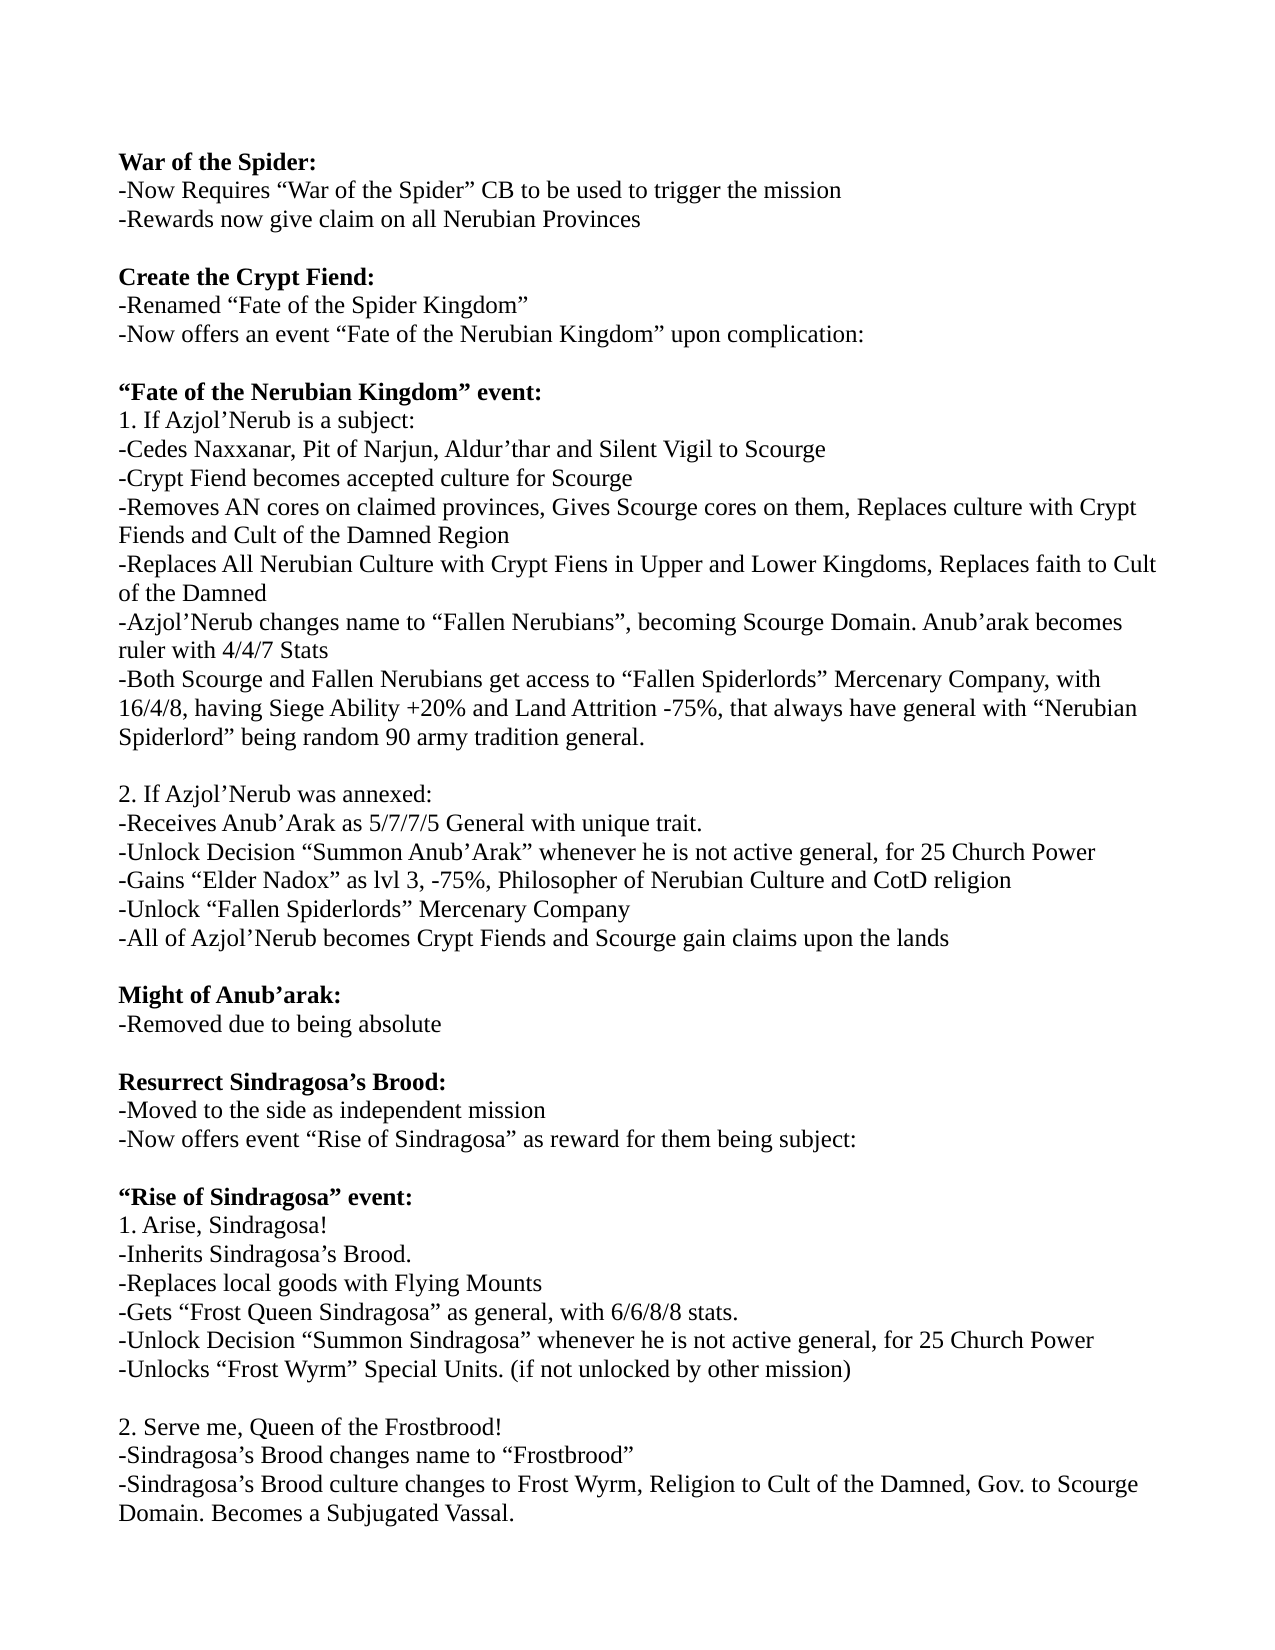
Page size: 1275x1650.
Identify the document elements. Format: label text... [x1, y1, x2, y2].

text Might of Anub’arak: [118, 981, 1157, 1009]
text -Sindragosa’s Brood culture changes to Frost Wyrm, Religion to Cult of the Damned, Gov. to Scourge Domain. Becomes a Subjugated Vassal. [118, 1469, 1157, 1527]
text -Now Requires “War of the Spider” CB to be used to trigger the mission [118, 176, 1157, 204]
text 2. Serve me, Queen of the Frostbrood! [118, 1412, 1157, 1441]
text -Unlock Decision “Summon Sindragosa” whenever he is not active general, for 25 Church Power [118, 1326, 1157, 1354]
text -Cedes Naxxanar, Pit of Narjun, Aldur’thar and Silent Vigil to Scourge [118, 434, 1157, 463]
text Resurrect Sindragosa’s Brood: [118, 1067, 1157, 1096]
text -Replaces local goods with Flying Mounts [118, 1268, 1157, 1297]
text -All of Azjol’Nerub becomes Crypt Fiends and Scourge gain claims upon the lands [118, 923, 1157, 952]
text -Inherits Sindragosa’s Brood. [118, 1239, 1157, 1268]
text “Rise of Sindragosa” event: [118, 1182, 1157, 1211]
text -Removed due to being absolute [118, 1009, 1157, 1038]
text -Moved to the side as independent mission [118, 1096, 1157, 1124]
text -Receives Anub’Arak as 5/7/7/5 General with unique trait. [118, 808, 1157, 837]
text -Renamed “Fate of the Spider Kingdom” [118, 291, 1157, 319]
text -Sindragosa’s Brood changes name to “Frostbrood” [118, 1441, 1157, 1469]
text 2. If Azjol’Nerub was annexed: [118, 779, 1157, 808]
text -Now offers an event “Fate of the Nerubian Kingdom” upon complication: [118, 319, 1157, 348]
text -Removes AN cores on claimed provinces, Gives Scourge cores on them, Replaces culture with Crypt Fiends and Cult of the Damned Region [118, 492, 1157, 549]
text -Both Scourge and Fallen Nerubians get access to “Fallen Spiderlords” Mercenary Company, with 16/4/8, having Siege Ability +20% and Land Attrition -75%, that always have general with “Nerubian Spiderlord” being random 90 army tradition general. [118, 664, 1157, 751]
text -Gains “Elder Nadox” as lvl 3, -75%, Philosopher of Nerubian Culture and CotD religion [118, 866, 1157, 894]
text -Replaces All Nerubian Culture with Crypt Fiens in Upper and Lower Kingdoms, Replaces faith to Cult of the Damned [118, 549, 1157, 607]
text “Fate of the Nerubian Kingdom” event: [118, 377, 1157, 406]
text -Unlocks “Frost Wyrm” Special Units. (if not unlocked by other mission) [118, 1354, 1157, 1383]
text -Azjol’Nerub changes name to “Fallen Nerubians”, becoming Scourge Domain. Anub’arak becomes ruler with 4/4/7 Stats [118, 607, 1157, 664]
text -Gets “Frost Queen Sindragosa” as general, with 6/6/8/8 stats. [118, 1297, 1157, 1326]
text -Unlock “Fallen Spiderlords” Mercenary Company [118, 894, 1157, 923]
text -Unlock Decision “Summon Anub’Arak” whenever he is not active general, for 25 Church Power [118, 837, 1157, 866]
text 1. If Azjol’Nerub is a subject: [118, 406, 1157, 434]
text Create the Crypt Fiend: [118, 262, 1157, 291]
text -Crypt Fiend becomes accepted culture for Scourge [118, 463, 1157, 492]
text -Rewards now give claim on all Nerubian Provinces [118, 204, 1157, 233]
text -Now offers event “Rise of Sindragosa” as reward for them being subject: [118, 1124, 1157, 1153]
text 1. Arise, Sindragosa! [118, 1211, 1157, 1239]
text War of the Spider: [118, 147, 1157, 176]
